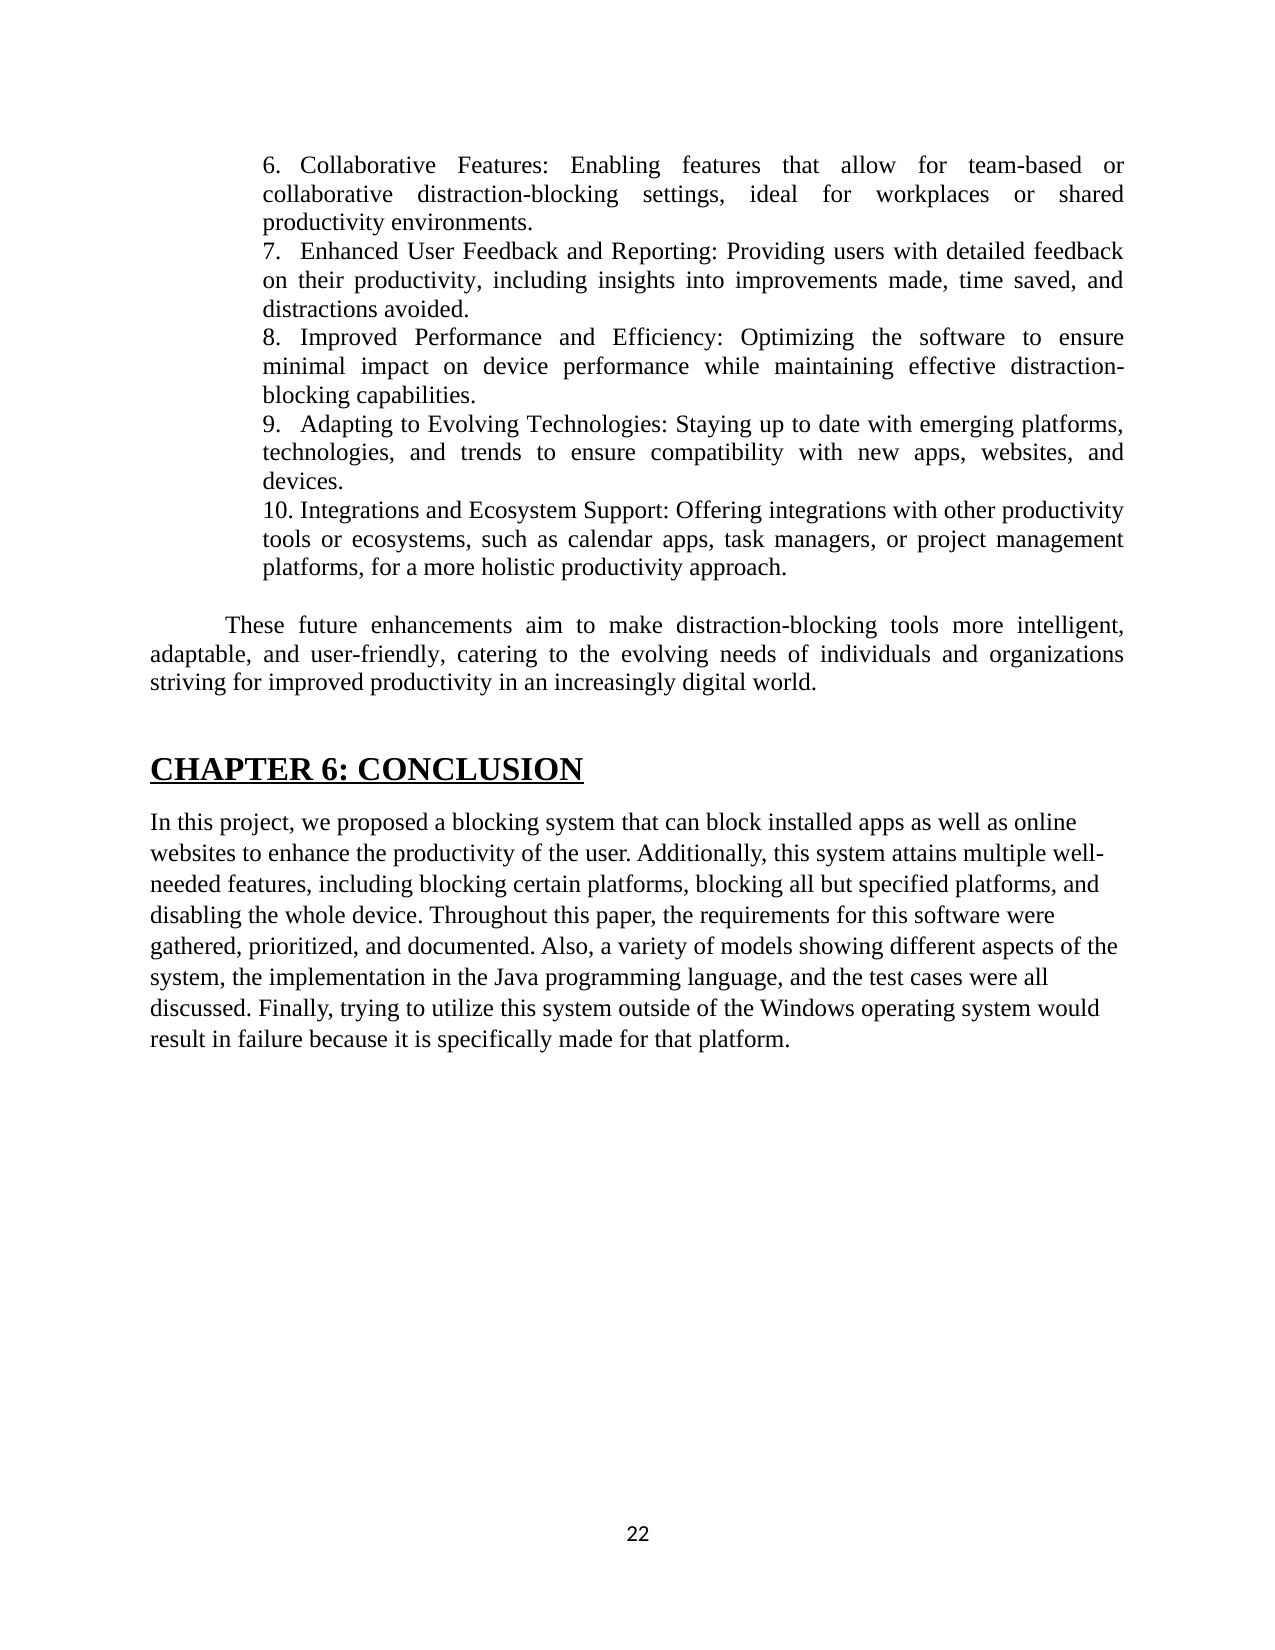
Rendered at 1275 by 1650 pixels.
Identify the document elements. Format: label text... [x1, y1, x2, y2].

text In this project, we proposed a blocking system that can block installed apps as well as online websites to enhance the productivity of the user. Additionally, this system attains multiple well-needed features, including blocking certain platforms, blocking all but specified platforms, and disabling the whole device. Throughout this paper, the requirements for this software were gathered, prioritized, and documented. Also, a variety of models showing different aspects of the system, the implementation in the Java programming language, and the test cases were all discussed. Finally, trying to utilize this system outside of the Windows operating system would result in failure because it is specifically made for that platform. [150, 807, 1125, 1053]
list Improved Performance and Efficiency: Optimizing the software to ensure minimal impact on device performance while maintaining effective distraction-blocking capabilities. [262, 322, 1125, 409]
text These future enhancements aim to make distraction-blocking tools more intelligent, adaptable, and user-friendly, catering to the evolving needs of individuals and organizations striving for improved productivity in an increasingly digital world. [150, 610, 1125, 696]
list Adapting to Evolving Technologies: Staying up to date with emerging platforms, technologies, and trends to ensure compatibility with new apps, websites, and devices. [262, 409, 1125, 495]
list Collaborative Features: Enabling features that allow for team-based or collaborative distraction-blocking settings, ideal for workplaces or shared productivity environments. [262, 150, 1125, 236]
text CHAPTER 6: CONCLUSION [150, 749, 1125, 787]
list Integrations and Ecosystem Support: Offering integrations with other productivity tools or ecosystems, such as calendar apps, task managers, or project management platforms, for a more holistic productivity approach. [262, 495, 1125, 581]
list Enhanced User Feedback and Reporting: Providing users with detailed feedback on their productivity, including insights into improvements made, time saved, and distractions avoided. [262, 236, 1125, 322]
